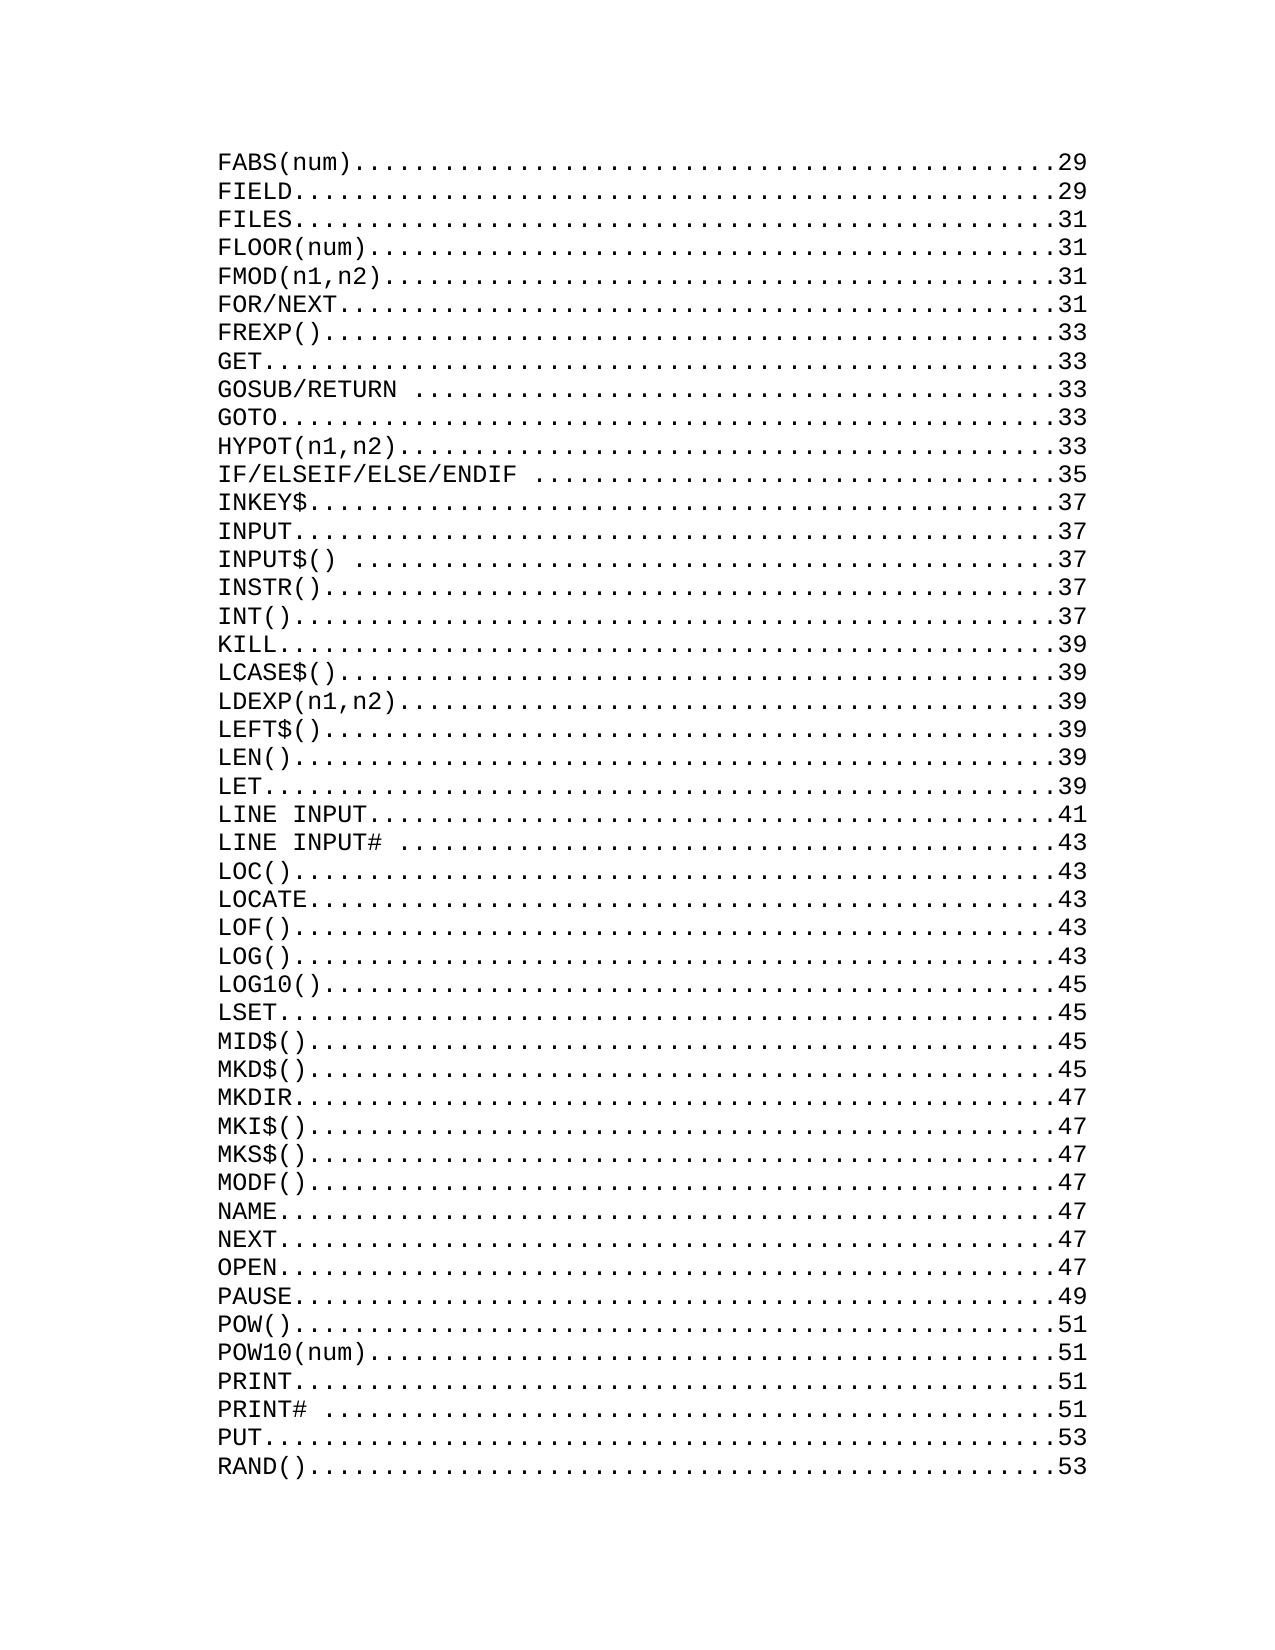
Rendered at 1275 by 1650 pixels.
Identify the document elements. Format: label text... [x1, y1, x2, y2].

text MID$() 45 [217, 1028, 1087, 1057]
text NEXT 47 [217, 1227, 1087, 1255]
text LET 39 [217, 773, 1087, 802]
text OPEN 47 [217, 1255, 1087, 1283]
text NAME 47 [217, 1198, 1087, 1227]
text LOCATE 43 [217, 887, 1087, 915]
text POW10(num) 51 [217, 1340, 1087, 1368]
text INPUT 37 [217, 518, 1087, 547]
text LSET 45 [217, 1000, 1087, 1028]
text LDEXP(n1,n2) 39 [217, 688, 1087, 717]
text MKDIR 47 [217, 1085, 1087, 1113]
text FLOOR(num) 31 [217, 235, 1087, 263]
text INSTR() 37 [217, 575, 1087, 603]
text PUT 53 [217, 1425, 1087, 1453]
text LOG() 43 [217, 943, 1087, 972]
text LEN() 39 [217, 745, 1087, 773]
text HYPOT(n1,n2) 33 [217, 433, 1087, 462]
text LOG10() 45 [217, 972, 1087, 1000]
text MKD$() 45 [217, 1057, 1087, 1085]
text FIELD 29 [217, 178, 1087, 207]
text LEFT$() 39 [217, 717, 1087, 745]
text MKS$() 47 [217, 1142, 1087, 1170]
text INPUT$() 37 [217, 547, 1087, 575]
text LINE INPUT# 43 [217, 830, 1087, 858]
text GOTO 33 [217, 405, 1087, 433]
text PRINT# 51 [217, 1397, 1087, 1425]
text FILES 31 [217, 207, 1087, 235]
text PRINT 51 [217, 1368, 1087, 1397]
text FMOD(n1,n2) 31 [217, 263, 1087, 292]
text MKI$() 47 [217, 1113, 1087, 1142]
text INKEY$ 37 [217, 490, 1087, 518]
text LCASE$() 39 [217, 660, 1087, 688]
text LINE INPUT 41 [217, 802, 1087, 830]
text FREXP() 33 [217, 320, 1087, 348]
text FOR/NEXT 31 [217, 292, 1087, 320]
text KILL 39 [217, 632, 1087, 660]
text MODF() 47 [217, 1170, 1087, 1198]
text IF/ELSEIF/ELSE/ENDIF 35 [217, 462, 1087, 490]
text LOC() 43 [217, 858, 1087, 887]
text INT() 37 [217, 603, 1087, 632]
text GET 33 [217, 348, 1087, 377]
text GOSUB/RETURN 33 [217, 377, 1087, 405]
text POW() 51 [217, 1312, 1087, 1340]
text LOF() 43 [217, 915, 1087, 943]
text PAUSE 49 [217, 1283, 1087, 1312]
text FABS(num) 29 [217, 150, 1087, 178]
text RAND() 53 [217, 1453, 1087, 1482]
